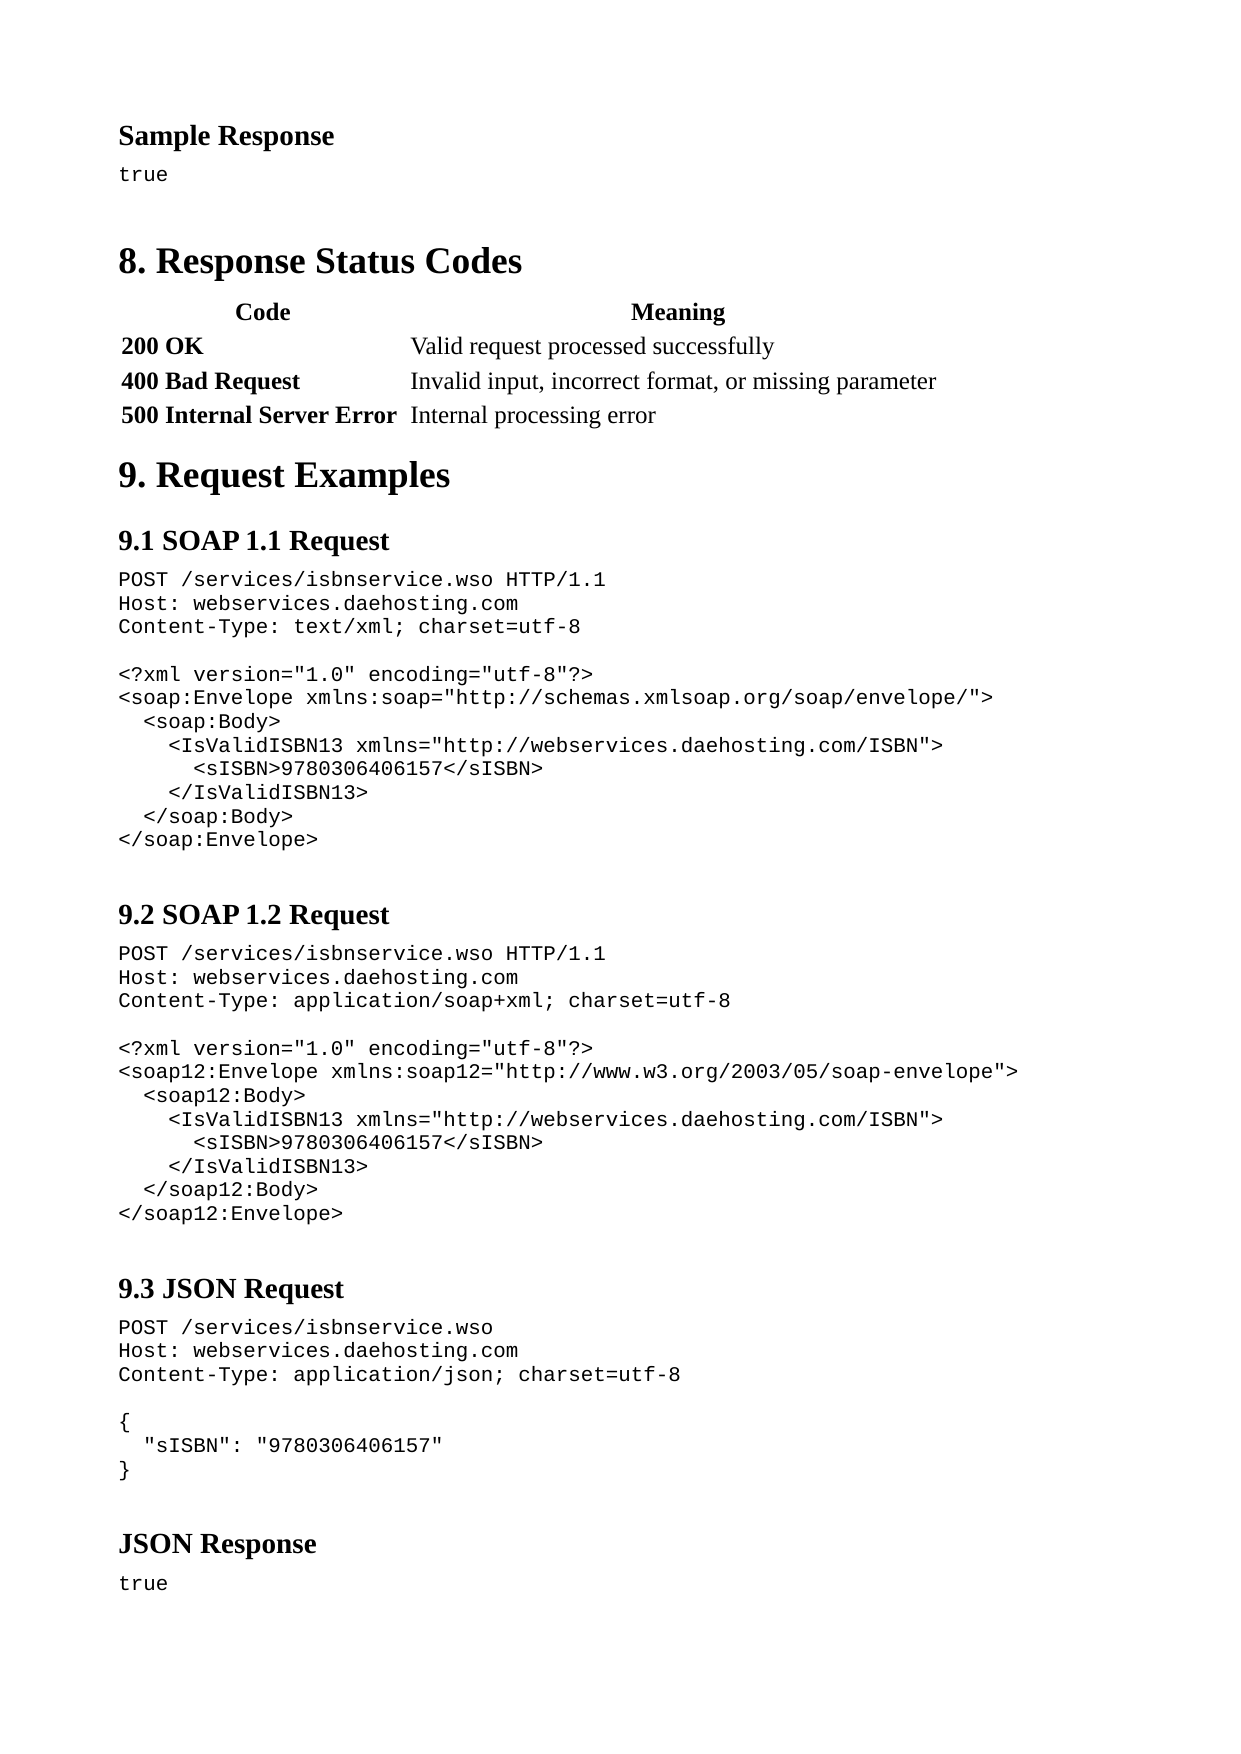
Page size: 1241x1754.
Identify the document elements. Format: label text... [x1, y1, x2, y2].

text true [118, 1572, 1122, 1596]
text POST /services/isbnservice.wso HTTP/1.1 [118, 943, 1122, 967]
text true [118, 164, 1122, 188]
subtitle 9.2 SOAP 1.2 Request [118, 897, 1122, 931]
text Host: webservices.daehosting.com [118, 593, 1122, 616]
subtitle 8. Response Status Codes [118, 238, 1122, 281]
subtitle Sample Response [118, 118, 1122, 152]
text </soap:Body> [118, 806, 1122, 829]
text Content-Type: application/json; charset=utf-8 [118, 1364, 1122, 1388]
text </soap12:Envelope> [118, 1203, 1122, 1227]
text </IsValidISBN13> [118, 1156, 1122, 1179]
text </IsValidISBN13> [118, 782, 1122, 806]
text Content-Type: application/soap+xml; charset=utf-8 [118, 990, 1122, 1014]
text <IsValidISBN13 xmlns="http://webservices.daehosting.com/ISBN"> [118, 1108, 1122, 1132]
text </soap12:Body> [118, 1179, 1122, 1203]
text "sISBN": "9780306406157" [118, 1435, 1122, 1459]
text Host: webservices.daehosting.com [118, 967, 1122, 990]
text <soap12:Body> [118, 1085, 1122, 1108]
table_cell 400 Bad Request [118, 363, 407, 397]
text <sISBN>9780306406157</sISBN> [118, 758, 1122, 782]
subtitle JSON Response [118, 1526, 1122, 1560]
text <IsValidISBN13 xmlns="http://webservices.daehosting.com/ISBN"> [118, 735, 1122, 758]
text <?xml version="1.0" encoding="utf-8"?> [118, 1038, 1122, 1061]
text </soap:Envelope> [118, 829, 1122, 853]
text <?xml version="1.0" encoding="utf-8"?> [118, 664, 1122, 687]
table_header Meaning [407, 294, 949, 328]
table_cell 500 Internal Server Error [118, 398, 407, 432]
text { [118, 1411, 1122, 1435]
text Content-Type: text/xml; charset=utf-8 [118, 616, 1122, 640]
text <soap:Envelope xmlns:soap="http://schemas.xmlsoap.org/soap/envelope/"> [118, 687, 1122, 711]
table_cell Invalid input, incorrect format, or missing parameter [407, 363, 949, 397]
text <soap:Body> [118, 711, 1122, 735]
text <soap12:Envelope xmlns:soap12="http://www.w3.org/2003/05/soap-envelope"> [118, 1061, 1122, 1085]
subtitle 9.1 SOAP 1.1 Request [118, 523, 1122, 557]
subtitle 9.3 JSON Request [118, 1271, 1122, 1304]
subtitle 9. Request Examples [118, 453, 1122, 496]
table_cell 200 OK [118, 328, 407, 363]
text <sISBN>9780306406157</sISBN> [118, 1132, 1122, 1156]
text } [118, 1459, 1122, 1482]
text POST /services/isbnservice.wso HTTP/1.1 [118, 569, 1122, 593]
table_header Code [118, 294, 407, 328]
table_cell Internal processing error [407, 398, 949, 432]
table_cell Valid request processed successfully [407, 328, 949, 363]
text Host: webservices.daehosting.com [118, 1341, 1122, 1364]
text POST /services/isbnservice.wso [118, 1317, 1122, 1341]
